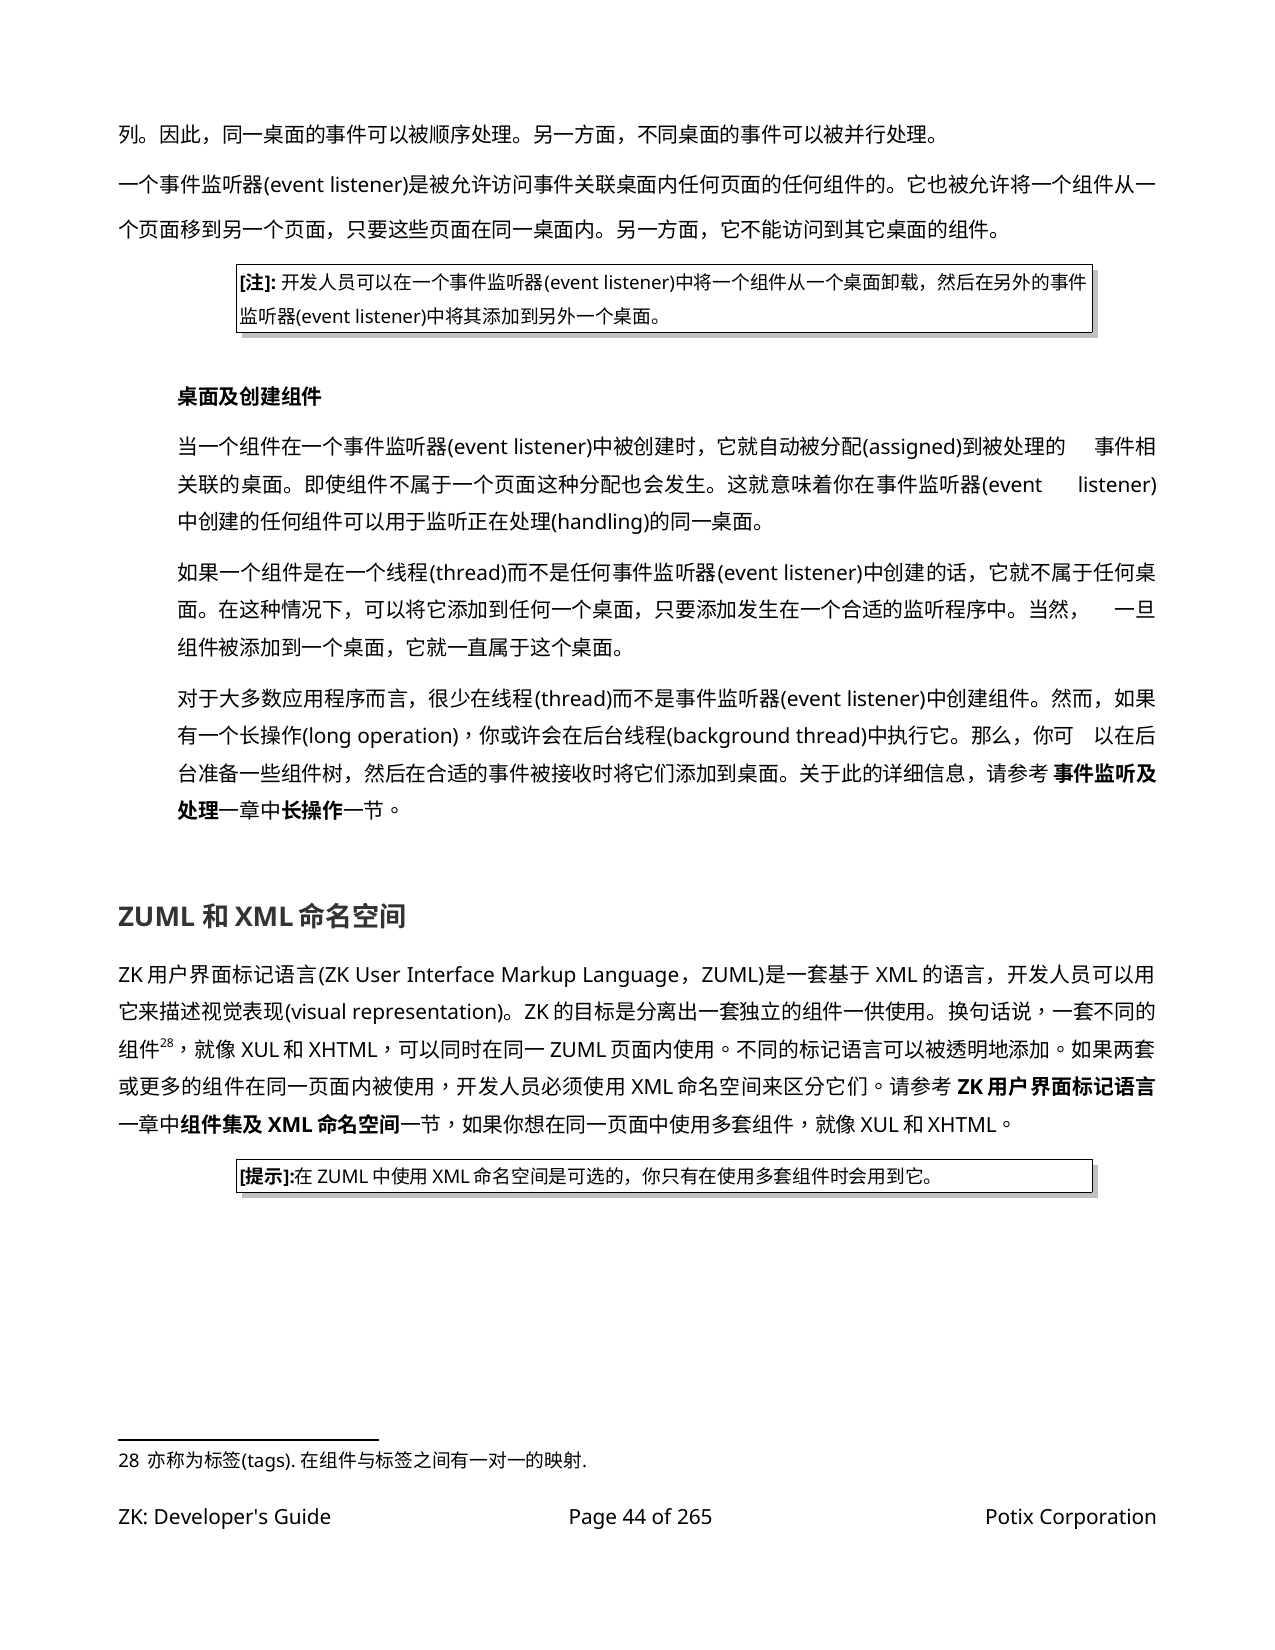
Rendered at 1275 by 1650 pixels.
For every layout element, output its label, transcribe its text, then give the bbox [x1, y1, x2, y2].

text 亦称为标签(tags). 在组件与标签之间有一对一的映射. [118, 1446, 1157, 1473]
text 当一个组件在一个事件监听器(event listener)中被创建时，它就自动被分配(assigned)到被处理的 事件相关联的桌面。即使组件不属于一个页面这种分配也会发生。这就意味着你在事件监听器(event listener)中创建的任何组件可以用于监听正在处理(handling)的同一桌面。 [177, 431, 1157, 536]
text 列。因此，同一桌面的事件可以被顺序处理。另一方面，不同桌面的事件可以被并行处理。 [118, 118, 1157, 148]
text 对于大多数应用程序而言，很少在线程(thread)而不是事件监听器(event listener)中创建组件。然而，如果有一个长操作(long operation)，你或许会在后台线程(background thread)中执行它。那么，你可 以在后台准备一些组件树，然后在合适的事件被接收时将它们添加到桌面。关于此的详细信息，请参考事件监听及处理一章中长操作一节。 [177, 682, 1157, 824]
text 一个事件监听器(event listener)是被允许访问事件关联桌面内任何页面的任何组件的。它也被允许将一个组件从一个页面移到另一个页面，只要这些页面在同一桌面内。另一方面，它不能访问到其它桌面的组件。 [118, 169, 1157, 244]
text [注]: 开发人员可以在一个事件监听器(event listener)中将一个组件从一个桌面卸载，然后在另外的事件监听器(event listener)中将其添加到另外一个桌面。 [237, 265, 1092, 332]
text ZK用户界面标记语言(ZK User Interface Markup Language，ZUML)是一套基于XML的语言，开发人员可以用它来描述视觉表现(visual representation)。ZK的目标是分离出一套独立的组件一供使用。换句话说，一套不同的组件，就像XUL和XHTML，可以同时在同一ZUML页面内使用。不同的标记语言可以被透明地添加。如果两套或更多的组件在同一页面内被使用，开发人员必须使用XML命名空间来区分它们。请参考ZK用户界面标记语言一章中组件集及XML命名空间一节，如果你想在同一页面中使用多套组件，就像XUL和XHTML。 [118, 958, 1157, 1138]
text 如果一个组件是在一个线程(thread)而不是任何事件监听器(event listener)中创建的话，它就不属于任何桌面。在这种情况下，可以将它添加到任何一个桌面，只要添加发生在一个合适的监听程序中。当然， 一旦组件被添加到一个桌面，它就一直属于这个桌面。 [177, 556, 1157, 661]
subtitle 桌面及创建组件 [177, 380, 1157, 410]
text [提示]:在ZUML中使用XML命名空间是可选的，你只有在使用多套组件时会用到它。 [237, 1160, 1092, 1192]
subtitle ZUML 和XML命名空间 [118, 895, 1157, 935]
